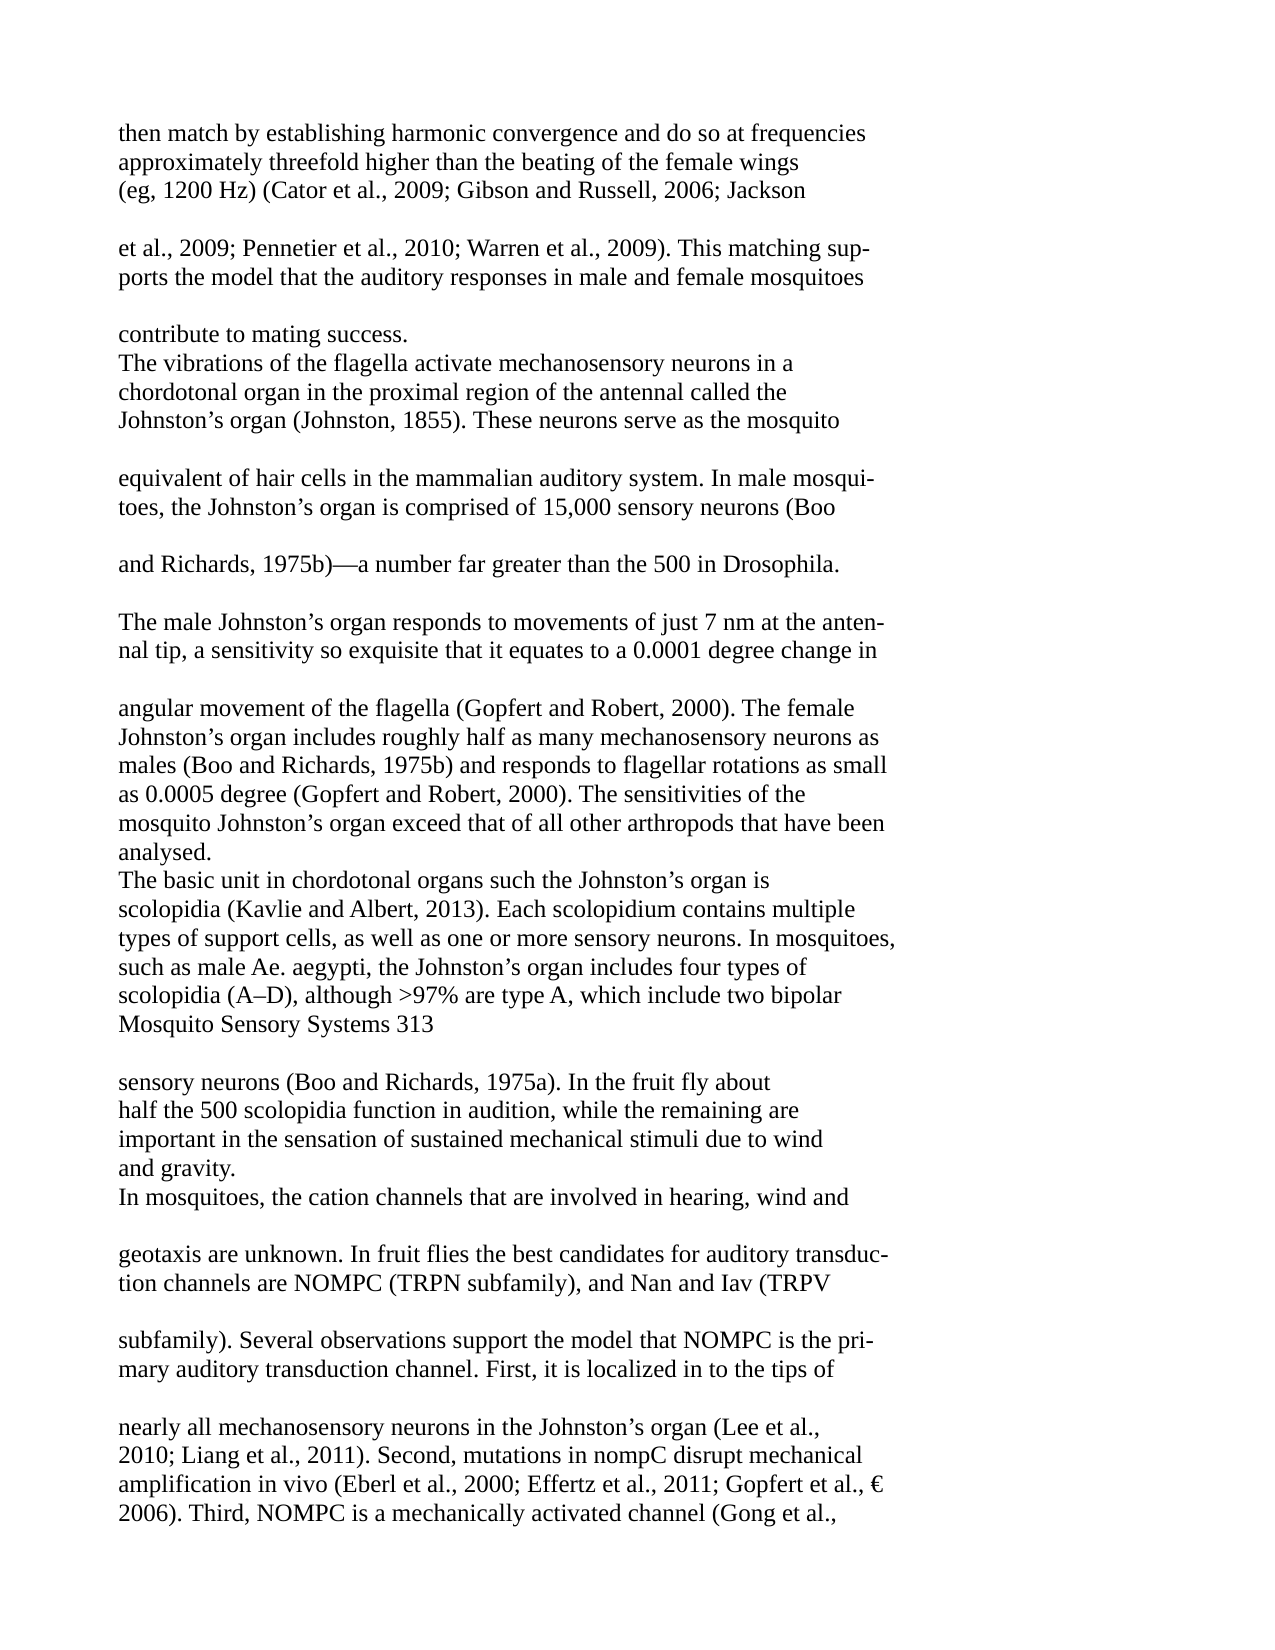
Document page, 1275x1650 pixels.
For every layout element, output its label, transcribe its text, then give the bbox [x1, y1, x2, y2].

text analysed. [118, 837, 1157, 866]
text subfamily). Several observations support the model that NOMPC is the pri- [118, 1326, 1157, 1354]
text males (Boo and Richards, 1975b) and responds to flagellar rotations as small [118, 751, 1157, 779]
text and gravity. [118, 1153, 1157, 1182]
text 2006). Third, NOMPC is a mechanically activated channel (Gong et al., [118, 1498, 1157, 1527]
text et al., 2009; Pennetier et al., 2010; Warren et al., 2009). This matching sup- [118, 233, 1157, 262]
text Johnston’s organ (Johnston, 1855). These neurons serve as the mosquito [118, 406, 1157, 434]
text contribute to mating success. [118, 319, 1157, 348]
text amplification in vivo (Eberl et al., 2000; Effertz et al., 2011; Gopfert et al., € [118, 1469, 1157, 1498]
text scolopidia (A–D), although >97% are type A, which include two bipolar [118, 981, 1157, 1009]
text geotaxis are unknown. In fruit flies the best candidates for auditory transduc- [118, 1239, 1157, 1268]
text In mosquitoes, the cation channels that are involved in hearing, wind and [118, 1182, 1157, 1211]
text The male Johnston’s organ responds to movements of just 7 nm at the anten- [118, 607, 1157, 636]
text tion channels are NOMPC (TRPN subfamily), and Nan and Iav (TRPV [118, 1268, 1157, 1297]
text Mosquito Sensory Systems 313 [118, 1009, 1157, 1038]
text half the 500 scolopidia function in audition, while the remaining are [118, 1096, 1157, 1124]
text and Richards, 1975b)—a number far greater than the 500 in Drosophila. [118, 549, 1157, 578]
text sensory neurons (Boo and Richards, 1975a). In the fruit fly about [118, 1067, 1157, 1096]
text mosquito Johnston’s organ exceed that of all other arthropods that have been [118, 808, 1157, 837]
text equivalent of hair cells in the mammalian auditory system. In male mosqui- [118, 463, 1157, 492]
text The basic unit in chordotonal organs such the Johnston’s organ is [118, 866, 1157, 894]
text approximately threefold higher than the beating of the female wings [118, 147, 1157, 176]
text nearly all mechanosensory neurons in the Johnston’s organ (Lee et al., [118, 1412, 1157, 1441]
text (eg, 1200 Hz) (Cator et al., 2009; Gibson and Russell, 2006; Jackson [118, 176, 1157, 204]
text types of support cells, as well as one or more sensory neurons. In mosquitoes, [118, 923, 1157, 952]
text chordotonal organ in the proximal region of the antennal called the [118, 377, 1157, 406]
text ports the model that the auditory responses in male and female mosquitoes [118, 262, 1157, 291]
text The vibrations of the flagella activate mechanosensory neurons in a [118, 348, 1157, 377]
text angular movement of the flagella (Gopfert and Robert, 2000). The female [118, 693, 1157, 722]
text Johnston’s organ includes roughly half as many mechanosensory neurons as [118, 722, 1157, 751]
text important in the sensation of sustained mechanical stimuli due to wind [118, 1124, 1157, 1153]
text nal tip, a sensitivity so exquisite that it equates to a 0.0001 degree change in [118, 636, 1157, 664]
text mary auditory transduction channel. First, it is localized in to the tips of [118, 1354, 1157, 1383]
text as 0.0005 degree (Gopfert and Robert, 2000). The sensitivities of the [118, 779, 1157, 808]
text then match by establishing harmonic convergence and do so at frequencies [118, 118, 1157, 147]
text scolopidia (Kavlie and Albert, 2013). Each scolopidium contains multiple [118, 894, 1157, 923]
text toes, the Johnston’s organ is comprised of 15,000 sensory neurons (Boo [118, 492, 1157, 521]
text such as male Ae. aegypti, the Johnston’s organ includes four types of [118, 952, 1157, 981]
text 2010; Liang et al., 2011). Second, mutations in nompC disrupt mechanical [118, 1441, 1157, 1469]
